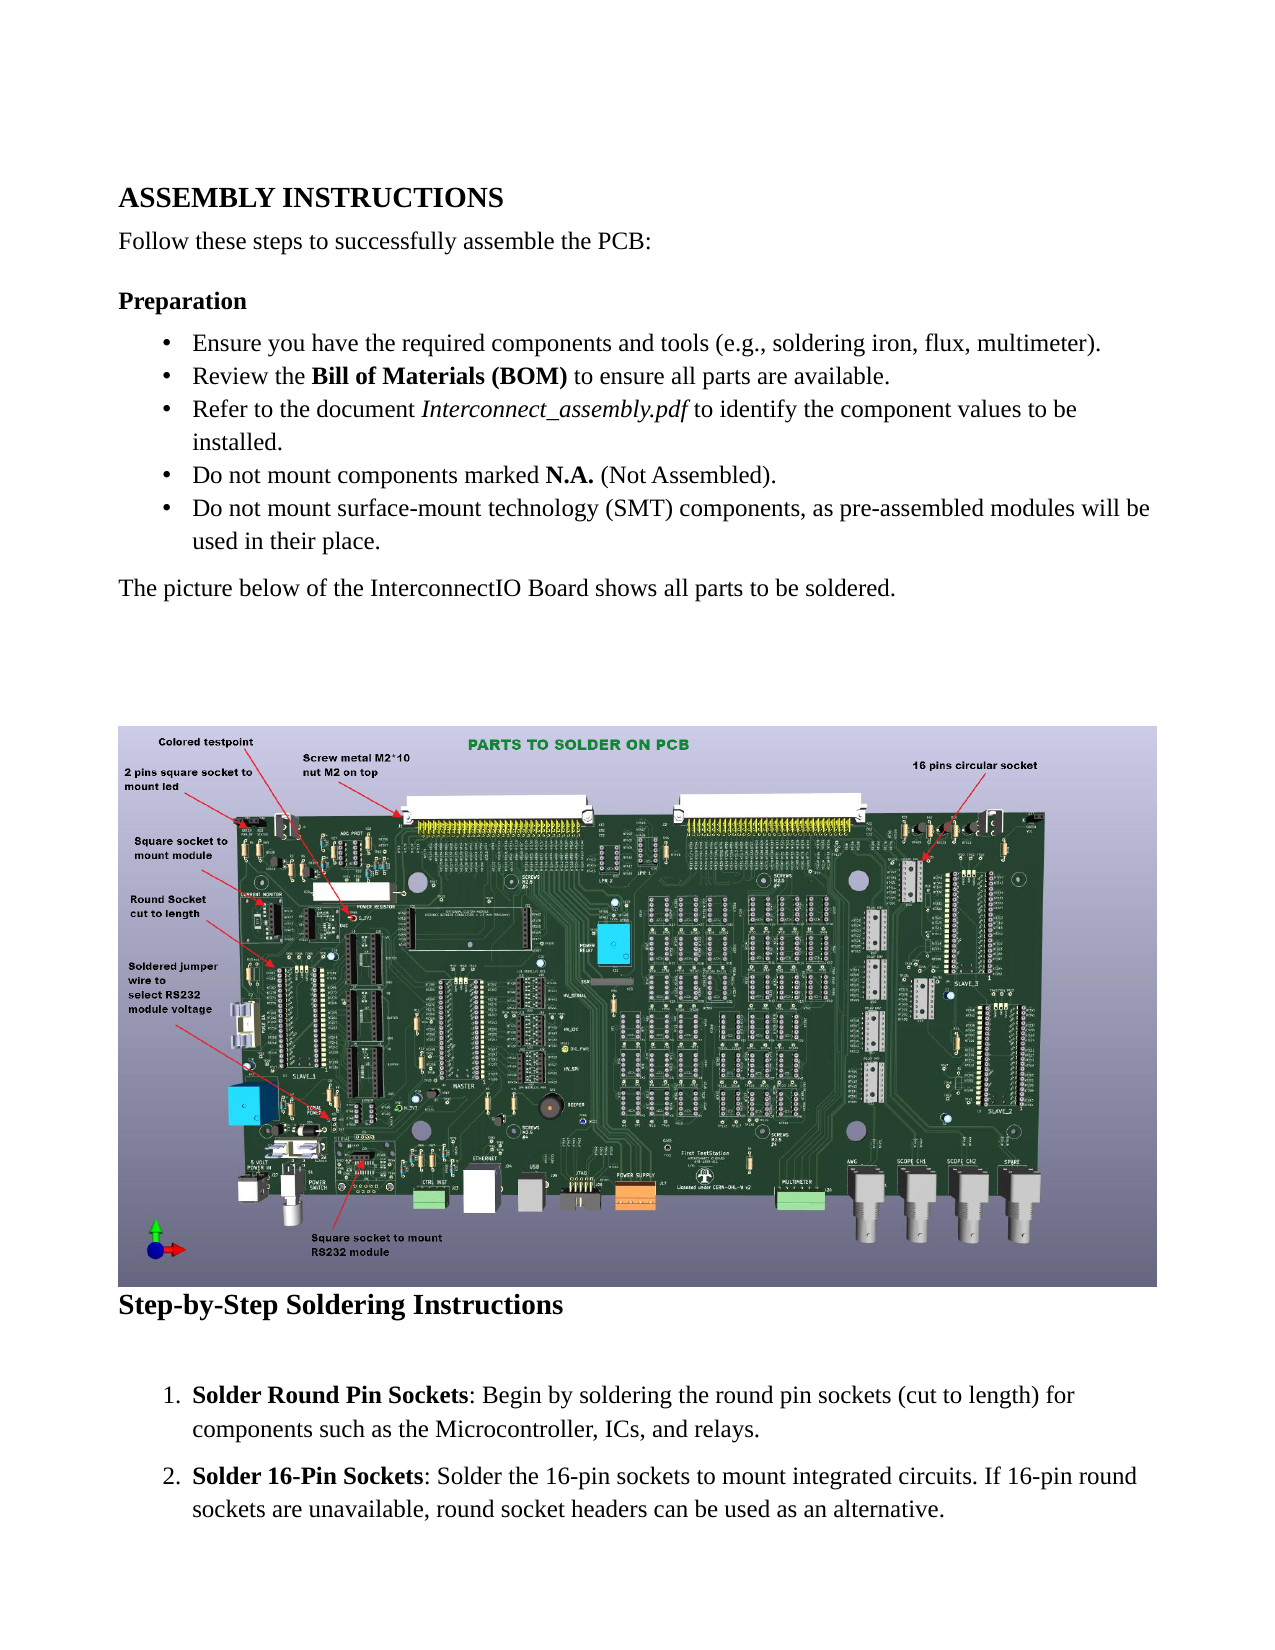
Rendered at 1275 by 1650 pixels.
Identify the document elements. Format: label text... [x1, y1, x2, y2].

list Do not mount components marked N.A. (Not Assembled). [162, 460, 1157, 488]
subtitle Step-by-Step Soldering Instructions [118, 1287, 1157, 1321]
picture [118, 726, 1157, 1287]
list Review the Bill of Materials (BOM) to ensure all parts are available. [162, 361, 1157, 389]
list Solder 16-Pin Sockets: Solder the 16-pin sockets to mount integrated circuits. If 16-pin round sockets are unavailable, round socket headers can be used as an alternative. [162, 1461, 1157, 1523]
list Do not mount surface-mount technology (SMT) components, as pre-assembled modules will be used in their place. [162, 493, 1157, 554]
list Solder Round Pin Sockets: Begin by soldering the round pin sockets (cut to length) for components such as the Microcontroller, ICs, and relays. [162, 1381, 1157, 1442]
text Follow these steps to successfully assemble the PCB: [118, 226, 1157, 255]
list Refer to the document Interconnect_assembly.pdf to identify the component values to be installed. [162, 394, 1157, 456]
list Ensure you have the required components and tools (e.g., soldering iron, flux, multimeter). [162, 328, 1157, 356]
subtitle Preparation [118, 286, 1157, 315]
text The picture below of the InterconnectIO Board shows all parts to be soldered. [118, 573, 1157, 602]
subtitle ASSEMBLY INSTRUCTIONS [118, 180, 1157, 214]
